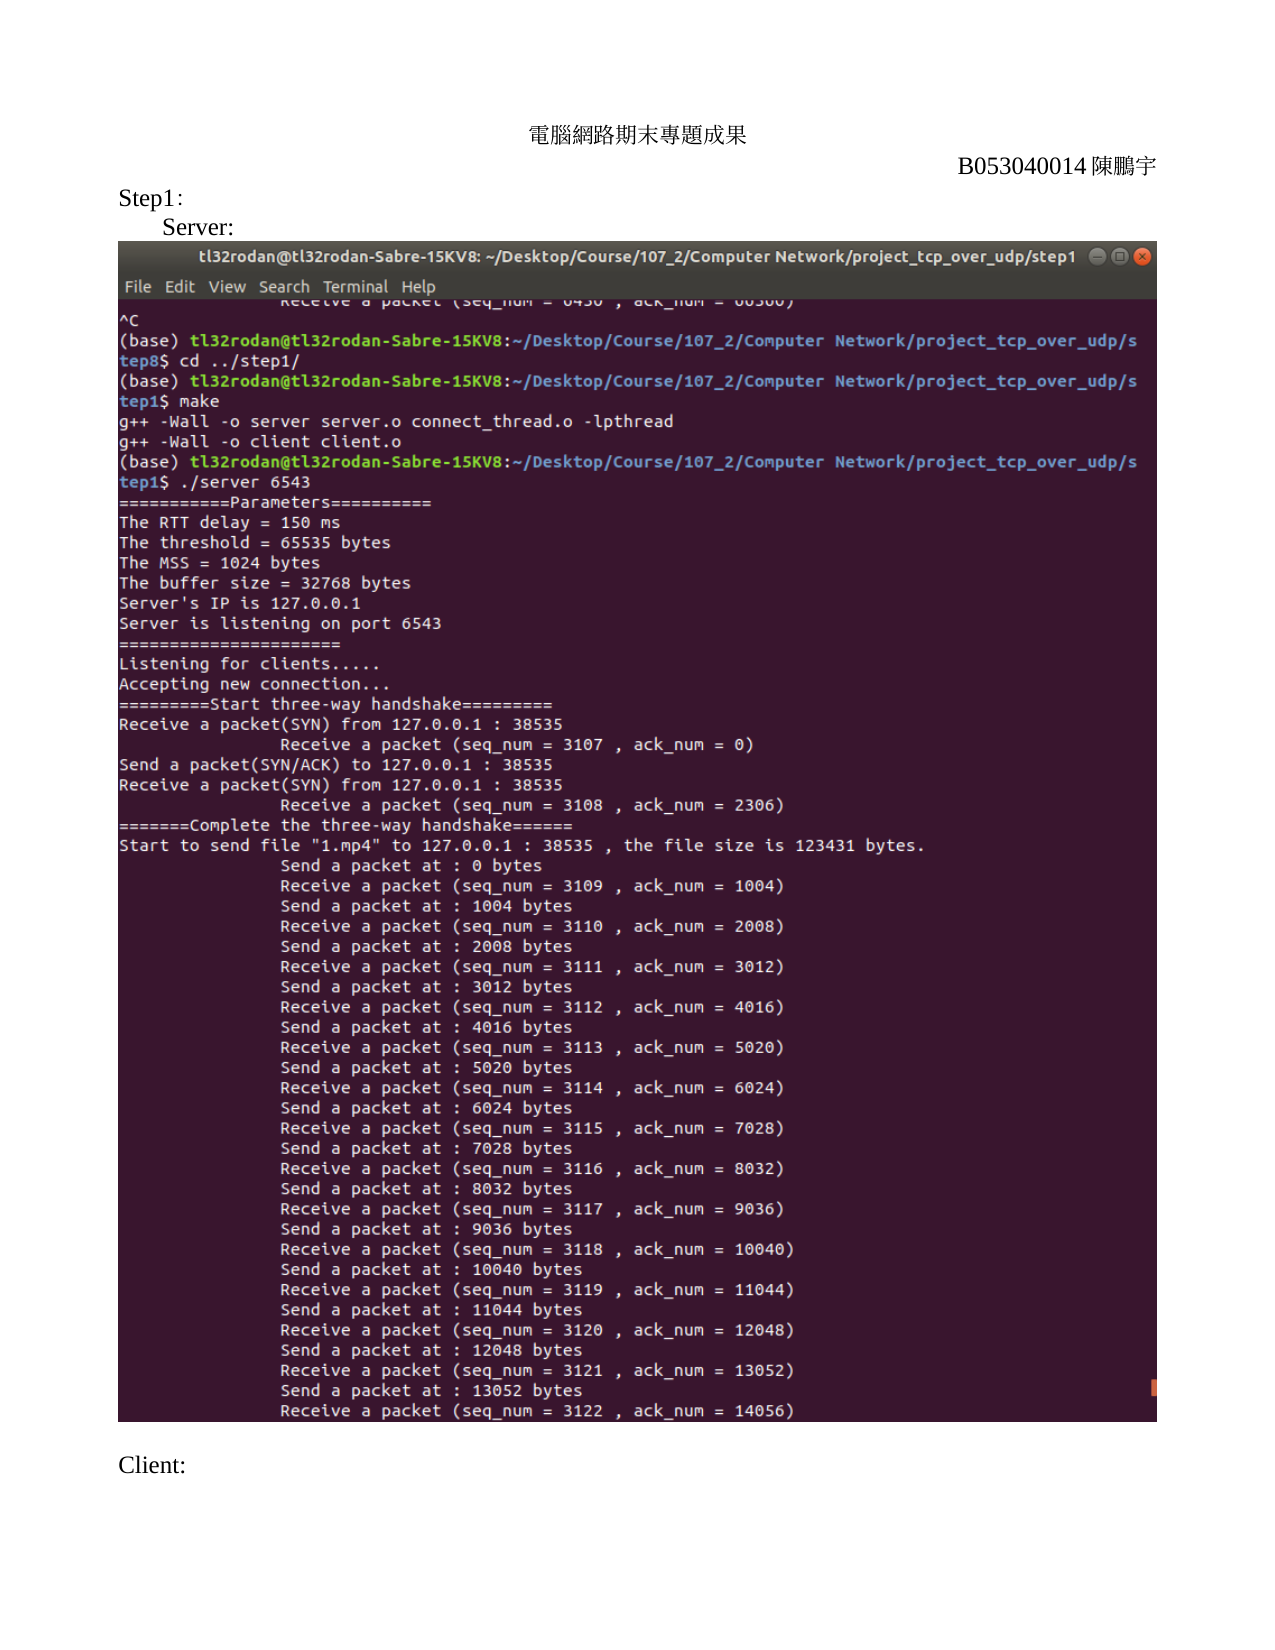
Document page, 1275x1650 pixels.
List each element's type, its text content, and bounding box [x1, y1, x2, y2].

text Client: [118, 1450, 1157, 1479]
text Server: [118, 212, 1157, 241]
text ­Step1： [118, 181, 1157, 212]
text B053040014陳鵬宇 [118, 149, 1157, 181]
picture [118, 241, 1157, 1422]
text 電腦網路期末專題成果 [118, 118, 1157, 149]
